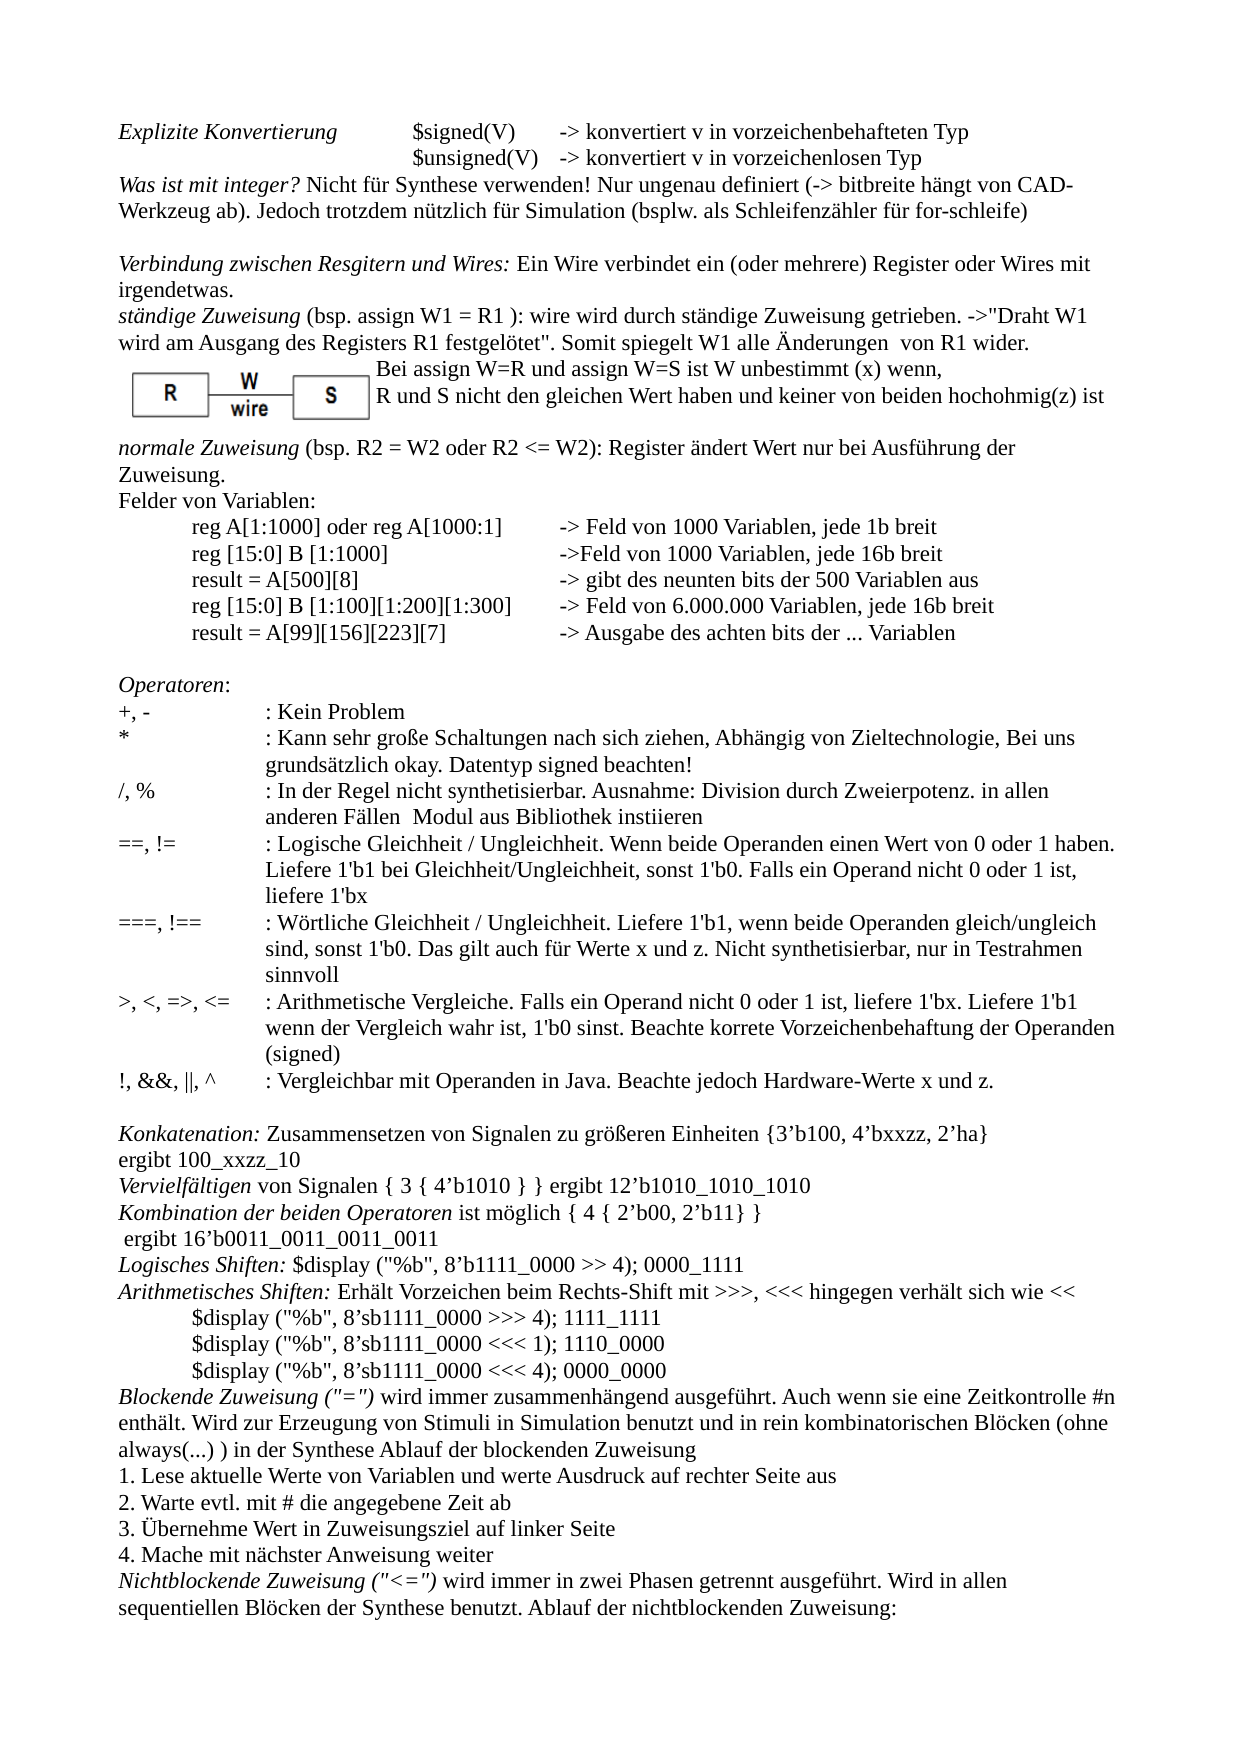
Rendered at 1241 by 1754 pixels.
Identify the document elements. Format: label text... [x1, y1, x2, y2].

text ergibt 100_xxzz_10 [118, 1146, 1122, 1172]
text Kombination der beiden Operatoren ist möglich { 4 { 2’b00, 2’b11} } [118, 1199, 1122, 1225]
text Logisches Shiften: $display ("%b", 8’b1111_0000 >> 4); 0000_1111 [118, 1251, 1122, 1278]
text 3. Übernehme Wert in Zuweisungsziel auf linker Seite [118, 1515, 1122, 1541]
text R und S nicht den gleichen Wert haben und keiner von beiden hochohmig(z) ist [376, 382, 1122, 408]
text * : Kann sehr große Schaltungen nach sich ziehen, Abhängig von Zieltechnologie, Bei uns grundsätzlich okay. Datentyp signed beachten! [118, 724, 1122, 777]
text 1. Lese aktuelle Werte von Variablen und werte Ausdruck auf rechter Seite aus [118, 1462, 1122, 1488]
text reg [15:0] B [1:100][1:200][1:300] -> Feld von 6.000.000 Variablen, jede 16b breit [118, 592, 1122, 619]
text ==, != : Logische Gleichheit / Ungleichheit. Wenn beide Operanden einen Wert von 0 oder 1 haben. [118, 830, 1122, 856]
text 2. Warte evtl. mit # die angegebene Zeit ab [118, 1488, 1122, 1515]
text normale Zuweisung (bsp. R2 = W2 oder R2 <= W2): Register ändert Wert nur bei Ausführung der Zuweisung. [118, 434, 1122, 487]
text Vervielfältigen von Signalen { 3 { 4’b1010 } } ergibt 12’b1010_1010_1010 [118, 1172, 1122, 1199]
text ständige Zuweisung (bsp. assign W1 = R1 ): wire wird durch ständige Zuweisung getrieben. ->"Draht W1 wird am Ausgang des Registers R1 festgelötet". Somit spiegelt W1 alle Änderungen von R1 wider. [118, 303, 1122, 355]
text ===, !== : Wörtliche Gleichheit / Ungleichheit. Liefere 1'b1, wenn beide Operanden gleich/ungleich sind, sonst 1'b0. Das gilt auch für Werte x und z. Nicht synthetisierbar, nur in Testrahmen sinnvoll [118, 909, 1122, 988]
text Verbindung zwischen Resgitern und Wires: Ein Wire verbindet ein (oder mehrere) Register oder Wires mit irgendetwas. [118, 250, 1122, 303]
text ergibt 16’b0011_0011_0011_0011 [118, 1225, 1122, 1251]
text $display ("%b", 8’sb1111_0000 <<< 1); 1110_0000 [118, 1330, 1122, 1357]
text $display ("%b", 8’sb1111_0000 >>> 4); 1111_1111 [118, 1304, 1122, 1330]
text $display ("%b", 8’sb1111_0000 <<< 4); 0000_0000 [118, 1357, 1122, 1383]
text !, &&, ||, ^ : Vergleichbar mit Operanden in Java. Beachte jedoch Hardware-Werte x und z. [118, 1067, 1122, 1093]
text Operatoren: [118, 672, 1122, 698]
text Arithmetisches Shiften: Erhält Vorzeichen beim Rechts-Shift mit >>>, <<< hingegen verhält sich wie << [118, 1278, 1122, 1304]
text Explizite Konvertierung $signed(V) -> konvertiert v in vorzeichenbehafteten Typ [118, 118, 1122, 144]
text Blockende Zuweisung ("=") wird immer zusammenhängend ausgeführt. Auch wenn sie eine Zeitkontrolle #n enthält. Wird zur Erzeugung von Stimuli in Simulation benutzt und in rein kombinatorischen Blöcken (ohne always(...) ) in der Synthese Ablauf der blockenden Zuweisung [118, 1383, 1122, 1462]
text +, - : Kein Problem [118, 698, 1122, 724]
text Bei assign W=R und assign W=S ist W unbestimmt (x) wenn, [118, 355, 1122, 382]
text Liefere 1'b1 bei Gleichheit/Ungleichheit, sonst 1'b0. Falls ein Operand nicht 0 oder 1 ist, liefere 1'bx [118, 856, 1122, 909]
text reg A[1:1000] oder reg A[1000:1] -> Feld von 1000 Variablen, jede 1b breit [118, 513, 1122, 540]
text 4. Mache mit nächster Anweisung weiter [118, 1541, 1122, 1568]
text Felder von Variablen: [118, 487, 1122, 513]
text Konkatenation: Zusammensetzen von Signalen zu größeren Einheiten {3’b100, 4’bxxzz, 2’ha} [118, 1119, 1122, 1146]
text Was ist mit integer? Nicht für Synthese verwenden! Nur ungenau definiert (-> bitbreite hängt von CAD-Werkzeug ab). Jedoch trotzdem nützlich für Simulation (bsplw. als Schleifenzähler für for-schleife) [118, 171, 1122, 223]
text Nichtblockende Zuweisung ("<=") wird immer in zwei Phasen getrennt ausgeführt. Wird in allen sequentiellen Blöcken der Synthese benutzt. Ablauf der nichtblockenden Zuweisung: [118, 1568, 1122, 1620]
text $unsigned(V) -> konvertiert v in vorzeichenlosen Typ [118, 144, 1122, 171]
text result = A[500][8] -> gibt des neunten bits der 500 Variablen aus [118, 566, 1122, 592]
text /, % : In der Regel nicht synthetisierbar. Ausnahme: Division durch Zweierpotenz. in allen anderen Fällen Modul aus Bibliothek instiieren [118, 777, 1122, 830]
text >, <, =>, <= : Arithmetische Vergleiche. Falls ein Operand nicht 0 oder 1 ist, liefere 1'bx. Liefere 1'b1 wenn der Vergleich wahr ist, 1'b0 sinst. Beachte korrete Vorzeichenbehaftung der Operanden (signed) [118, 988, 1122, 1067]
text reg [15:0] B [1:1000] ->Feld von 1000 Variablen, jede 16b breit [118, 540, 1122, 566]
text result = A[99][156][223][7] -> Ausgabe des achten bits der ... Variablen [118, 619, 1122, 645]
picture [131, 366, 376, 429]
